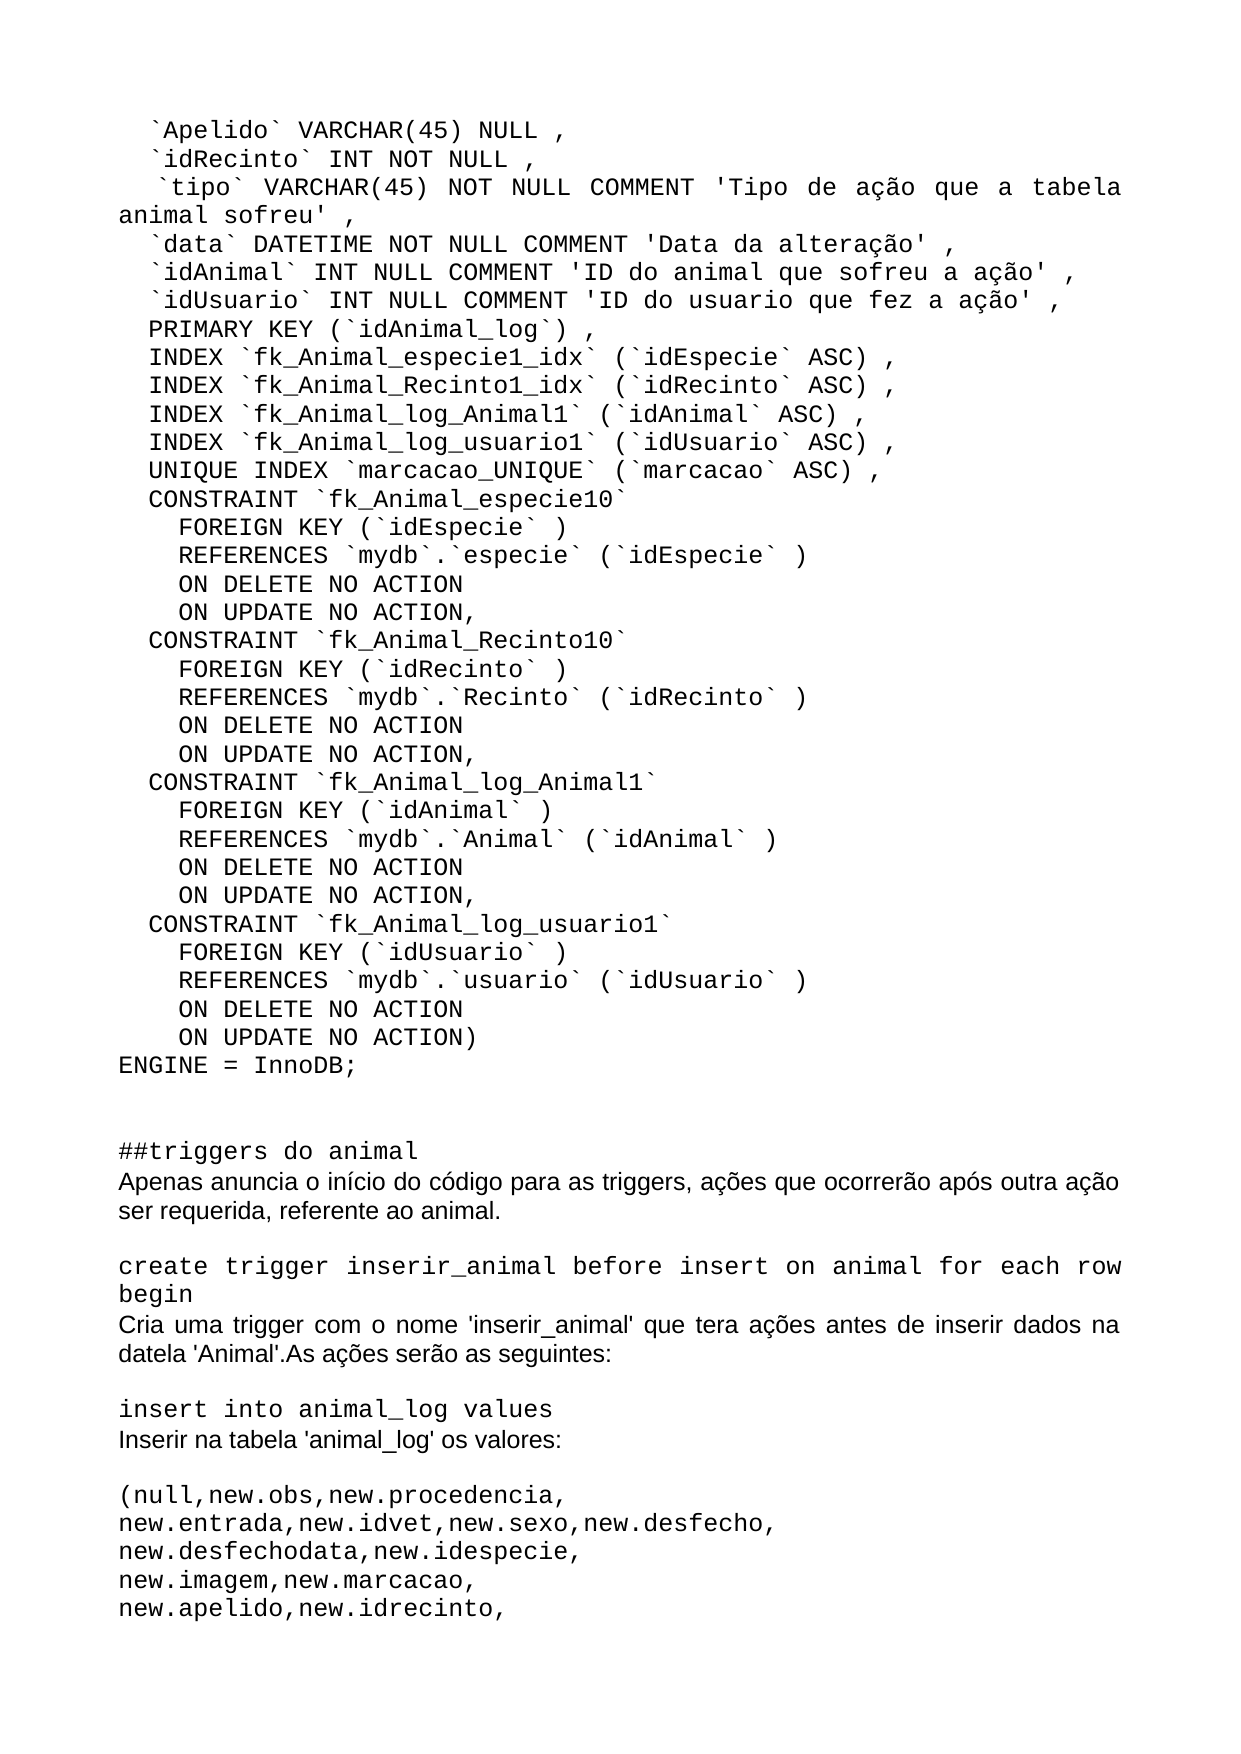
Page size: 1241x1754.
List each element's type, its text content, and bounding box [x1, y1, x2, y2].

text create trigger inserir_animal before insert on animal for each row begin [118, 1253, 1122, 1310]
text Inserir na tabela 'animal_log' os valores: [118, 1425, 1122, 1453]
text FOREIGN KEY (`idRecinto` ) [118, 656, 1122, 685]
text ON DELETE NO ACTION [118, 571, 1122, 600]
text ON UPDATE NO ACTION) [118, 1025, 1122, 1053]
text INDEX `fk_Animal_log_Animal1` (`idAnimal` ASC) , [118, 401, 1122, 430]
text CONSTRAINT `fk_Animal_especie10` [118, 486, 1122, 515]
text ON DELETE NO ACTION [118, 713, 1122, 741]
text (null,new.obs,new.procedencia, [118, 1482, 1122, 1511]
text FOREIGN KEY (`idEspecie` ) [118, 515, 1122, 543]
text FOREIGN KEY (`idAnimal` ) [118, 798, 1122, 826]
text `idRecinto` INT NOT NULL , [118, 146, 1122, 175]
text `idAnimal` INT NULL COMMENT 'ID do animal que sofreu a ação' , [118, 260, 1122, 288]
text new.entrada,new.idvet,new.sexo,new.desfecho, [118, 1511, 1122, 1539]
text REFERENCES `mydb`.`usuario` (`idUsuario` ) [118, 968, 1122, 996]
text Cria uma trigger com o nome 'inserir_animal' que tera ações antes de inserir dados na datela 'Animal'.As ações serão as seguintes: [118, 1310, 1122, 1368]
text new.apelido,new.idrecinto, [118, 1596, 1122, 1624]
text insert into animal_log values [118, 1396, 1122, 1425]
text INDEX `fk_Animal_Recinto1_idx` (`idRecinto` ASC) , [118, 373, 1122, 401]
text CONSTRAINT `fk_Animal_log_usuario1` [118, 911, 1122, 940]
text FOREIGN KEY (`idUsuario` ) [118, 940, 1122, 968]
text `data` DATETIME NOT NULL COMMENT 'Data da alteração' , [118, 231, 1122, 260]
text CONSTRAINT `fk_Animal_Recinto10` [118, 628, 1122, 656]
text UNIQUE INDEX `marcacao_UNIQUE` (`marcacao` ASC) , [118, 458, 1122, 486]
text ##triggers do animal [118, 1139, 1122, 1167]
text `Apelido` VARCHAR(45) NULL , [118, 118, 1122, 146]
text new.desfechodata,new.idespecie, [118, 1539, 1122, 1567]
text INDEX `fk_Animal_especie1_idx` (`idEspecie` ASC) , [118, 345, 1122, 373]
text ON UPDATE NO ACTION, [118, 741, 1122, 770]
text INDEX `fk_Animal_log_usuario1` (`idUsuario` ASC) , [118, 430, 1122, 458]
text REFERENCES `mydb`.`especie` (`idEspecie` ) [118, 543, 1122, 571]
text REFERENCES `mydb`.`Recinto` (`idRecinto` ) [118, 685, 1122, 713]
text ON UPDATE NO ACTION, [118, 883, 1122, 911]
text `tipo` VARCHAR(45) NOT NULL COMMENT 'Tipo de ação que a tabela animal sofreu' , [118, 175, 1122, 231]
text PRIMARY KEY (`idAnimal_log`) , [118, 316, 1122, 345]
text ON DELETE NO ACTION [118, 996, 1122, 1025]
text ON UPDATE NO ACTION, [118, 600, 1122, 628]
text REFERENCES `mydb`.`Animal` (`idAnimal` ) [118, 826, 1122, 855]
text ENGINE = InnoDB; [118, 1053, 1122, 1081]
text CONSTRAINT `fk_Animal_log_Animal1` [118, 770, 1122, 798]
text `idUsuario` INT NULL COMMENT 'ID do usuario que fez a ação' , [118, 288, 1122, 316]
text Apenas anuncia o início do código para as triggers, ações que ocorrerão após outra ação ser requerida, referente ao animal. [118, 1167, 1122, 1225]
text ON DELETE NO ACTION [118, 855, 1122, 883]
text new.imagem,new.marcacao, [118, 1567, 1122, 1596]
